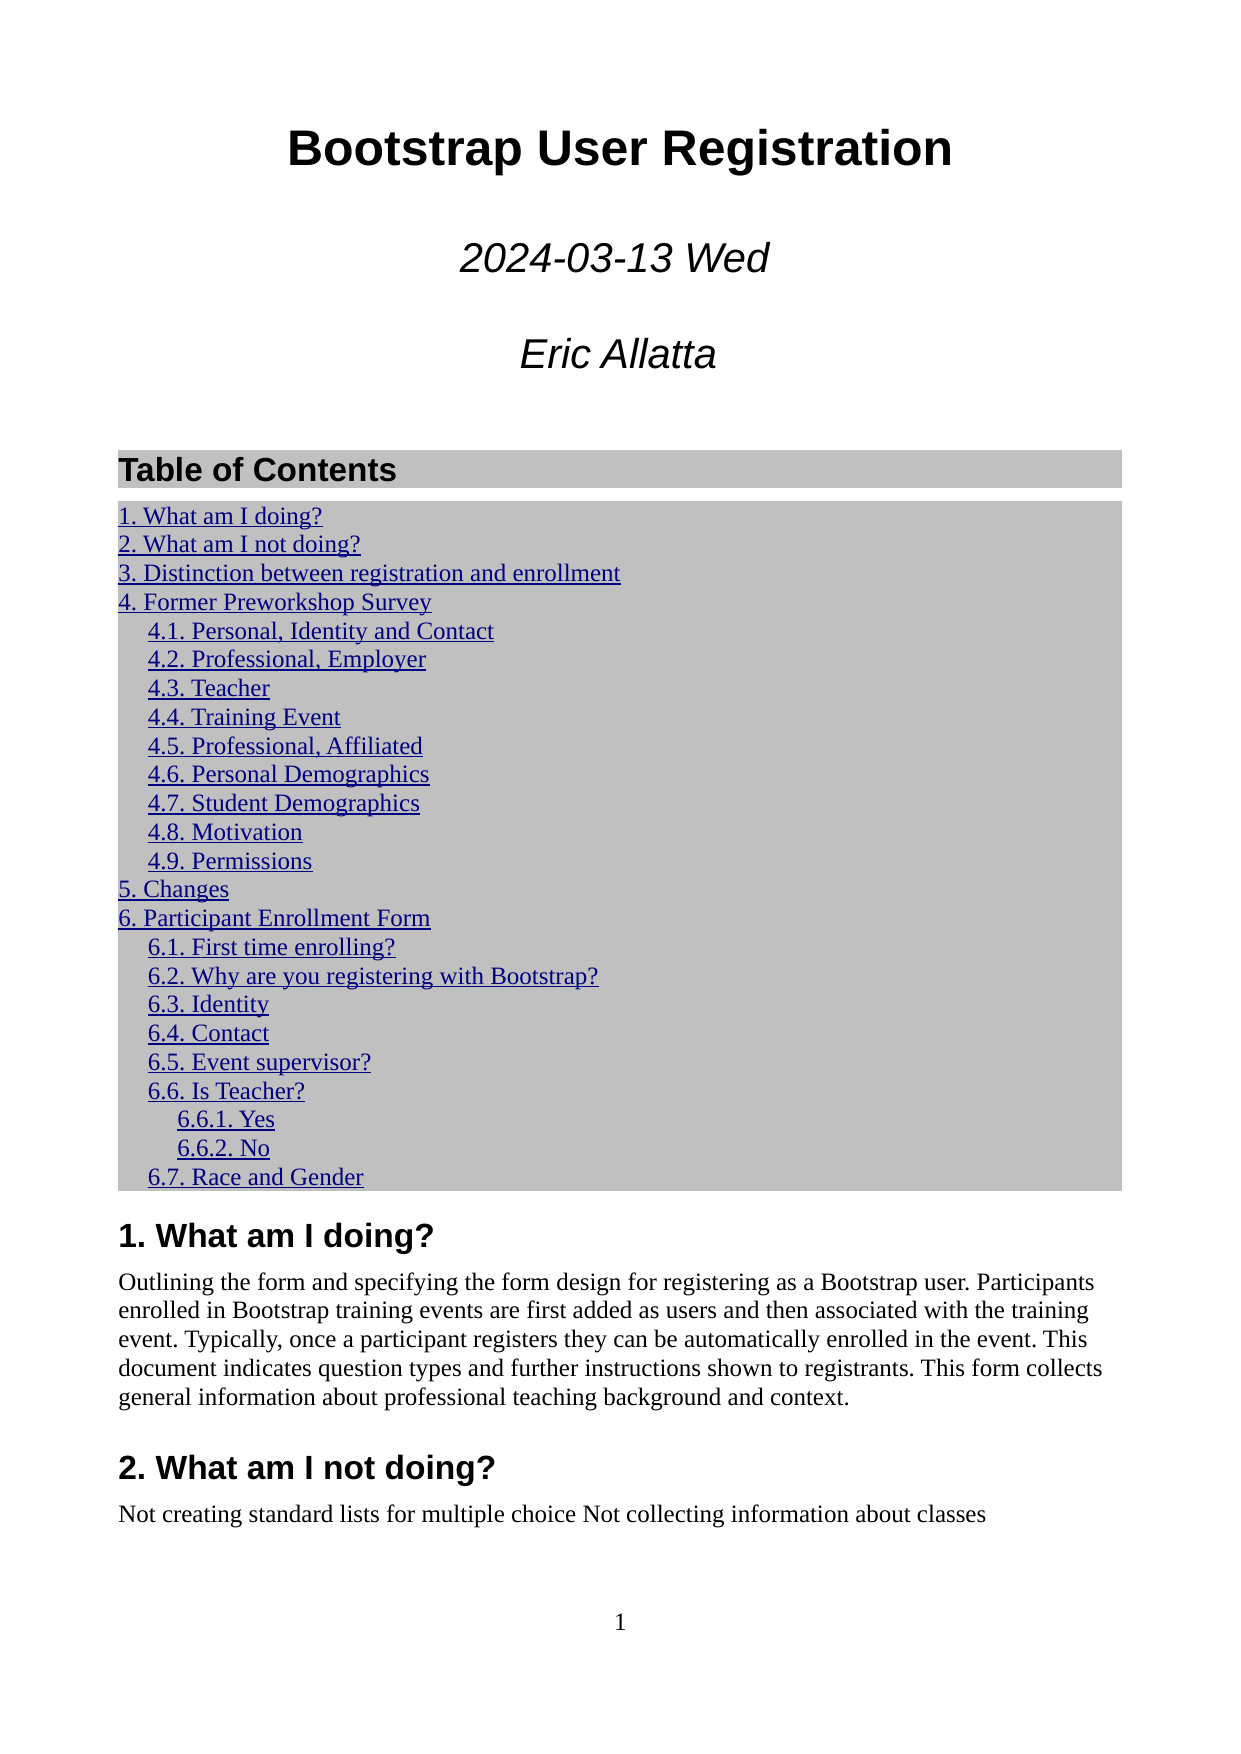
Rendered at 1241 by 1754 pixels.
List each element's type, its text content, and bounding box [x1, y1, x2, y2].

text 4.6. Personal Demographics [148, 759, 1122, 788]
text 6.6. Is Teacher? [148, 1076, 1122, 1104]
text 6.6.1. Yes [177, 1104, 1122, 1133]
text 4. Former Preworkshop Survey [118, 587, 1122, 616]
text 4.5. Professional, Affiliated [148, 731, 1122, 759]
text 1. What am I doing? [118, 501, 1122, 529]
text 6.4. Contact [148, 1018, 1122, 1047]
text 6.7. Race and Gender [148, 1162, 1122, 1191]
subtitle 2024-03-13 Wed [118, 233, 1122, 281]
text 3. Distinction between registration and enrollment [118, 558, 1122, 587]
text 4.9. Permissions [148, 846, 1122, 874]
subtitle What am I doing? [118, 1216, 1122, 1254]
subtitle Table of Contents [118, 450, 1122, 488]
text 6.5. Event supervisor? [148, 1047, 1122, 1076]
text 4.4. Training Event [148, 702, 1122, 731]
text 6.6.2. No [177, 1133, 1122, 1162]
text 2. What am I not doing? [118, 529, 1122, 558]
text 4.8. Motivation [148, 817, 1122, 846]
text 4.7. Student Demographics [148, 788, 1122, 817]
text 6.1. First time enrolling? [148, 932, 1122, 961]
text 4.2. Professional, Employer [148, 644, 1122, 673]
text 4.1. Personal, Identity and Contact [148, 616, 1122, 644]
subtitle What am I not doing? [118, 1448, 1122, 1487]
text 6.2. Why are you registering with Bootstrap? [148, 961, 1122, 989]
text 5. Changes [118, 874, 1122, 903]
text 6.3. Identity [148, 989, 1122, 1018]
text Outlining the form and specifying the form design for registering as a Bootstrap user. Participants enrolled in Bootstrap training events are first added as users and then associated with the training event. Typically, once a participant registers they can be automatically enrolled in the event. This document indicates question types and further instructions shown to registrants. This form collects general information about professional teaching background and context. [118, 1267, 1122, 1411]
title Bootstrap User Registration [118, 118, 1122, 176]
text 6. Participant Enrollment Form [118, 903, 1122, 932]
text 4.3. Teacher [148, 673, 1122, 702]
text Not creating standard lists for multiple choice Not collecting information about classes [118, 1499, 1122, 1528]
subtitle Eric Allatta [118, 329, 1122, 377]
